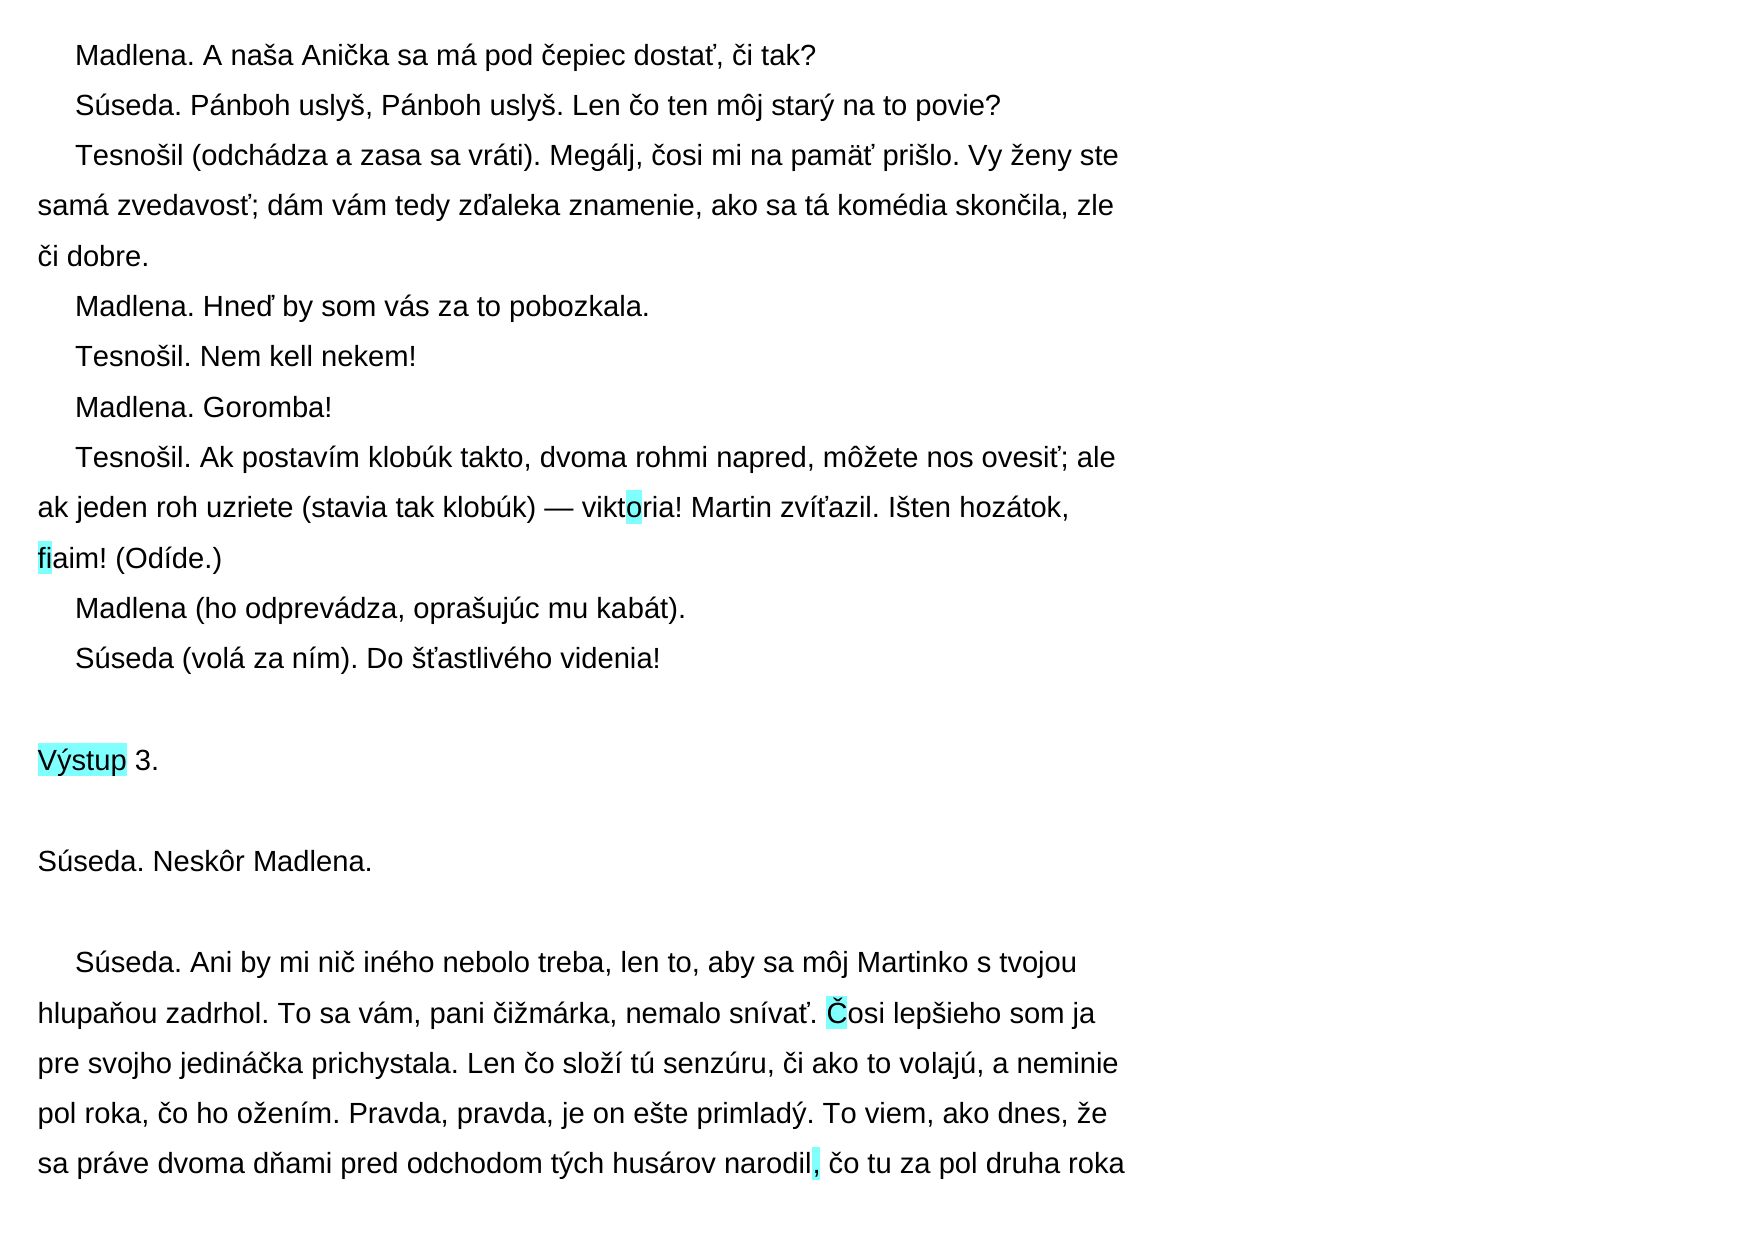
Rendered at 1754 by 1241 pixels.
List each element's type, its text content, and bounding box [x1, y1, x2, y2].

text Tesnošil. Nem kell nekem! [37, 339, 1130, 373]
text Súseda. Pánboh uslyš, Pánboh uslyš. Len čo ten môj starý na to povie? [37, 88, 1130, 121]
text Madlena. A naša Anička sa má pod čepiec dostať, či tak? [37, 37, 1130, 71]
text Súseda. Ani by mi nič iného nebolo treba, len to, aby sa môj Martinko s tvojou hlupaňou za­drhol. To sa vám, pani čižmárka, nemalo snívať. Čosi lepšieho som ja pre svojho jedináčka pri­chystala. Len čo složí tú senzúru, či ako to vo­lajú, a neminie pol roka, čo ho ožením. Pravda, pravda, je on ešte primladý. To viem, ako dnes, že sa práve dvoma dňami pred odchodom tých husárov narodil, čo tu za pol druha roka [37, 945, 1130, 1180]
subtitle Súseda. Neskôr Madlena. [37, 844, 1130, 877]
text Tesnošil. Ak postavím klobúk takto, dvoma rohmi napred, môžete nos ovesiť; ale ak jeden roh uzriete (stavia tak klobúk) — viktoria! Mar­tin zvíťazil. Išten hozátok, fiaim! (Odíde.) [37, 440, 1130, 574]
text Tesnošil (odchádza a zasa sa vráti). Megálj, čosi mi na pamäť prišlo. Vy ženy ste samá zve­davosť; dám vám tedy zďaleka znamenie, ako sa tá komédia skončila, zle či dobre. [37, 138, 1130, 272]
text Výstup 3. [37, 743, 1130, 776]
text Súseda (volá za ním). Do šťastlivého videnia! [37, 641, 1130, 675]
text Madlena. Hneď by som vás za to pobozkala. [37, 289, 1130, 323]
text Madlena (ho odprevádza, oprašujúc mu ka­bát). [37, 591, 1130, 624]
text Madlena. Goromba! [37, 390, 1130, 423]
